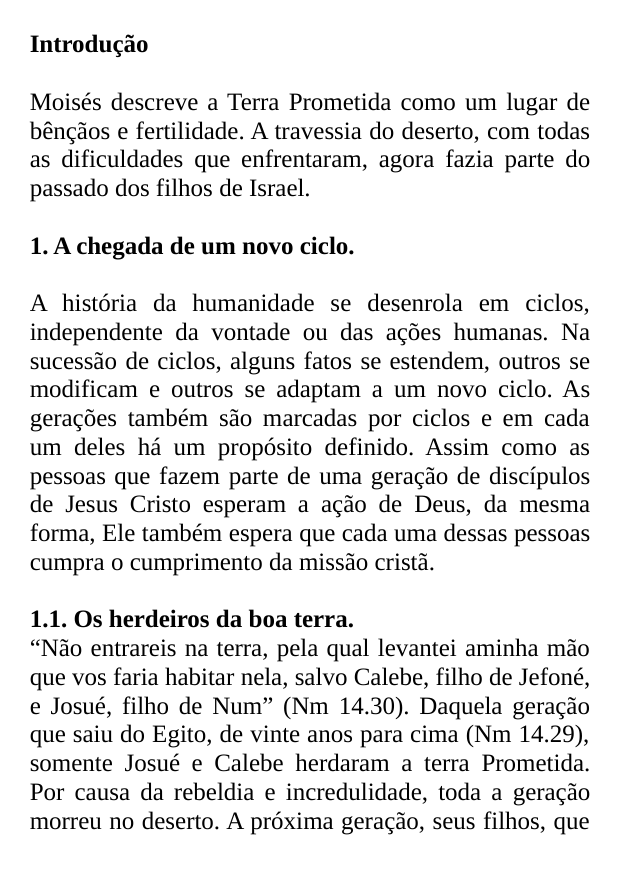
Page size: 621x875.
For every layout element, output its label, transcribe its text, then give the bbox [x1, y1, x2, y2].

text Moisés descreve a Terra Prometida como um lugar de bênçãos e fertilidade. A travessia do deserto, com todas as dificuldades que enfrentaram, agora fazia parte do passado dos filhos de Israel. [29, 87, 591, 202]
text Introdução [29, 29, 591, 58]
text 1. A chegada de um novo ciclo. [29, 231, 591, 259]
text 1.1. Os herdeiros da boa terra. [29, 604, 591, 633]
text A história da humanidade se desenrola em ciclos, independente da vontade ou das ações humanas. Na sucessão de ciclos, alguns fatos se estendem, outros se modificam e outros se adaptam a um novo ciclo. As gerações também são marcadas por ciclos e em cada um deles há um propósito definido. Assim como as pessoas que fazem parte de uma geração de discípulos de Jesus Cristo esperam a ação de Deus, da mesma forma, Ele também espera que cada uma dessas pessoas cumpra o cumprimento da missão cristã. [29, 288, 591, 576]
text “Não entrareis na terra, pela qual levantei aminha mão que vos faria habitar nela, salvo Calebe, filho de Jefoné, e Josué, filho de Num” (Nm 14.30). Daquela geração que saiu do Egito, de vinte anos para cima (Nm 14.29), somente Josué e Calebe herdaram a terra Prometida. Por causa da rebeldia e incredulidade, toda a geração morreu no deserto. A próxima geração, seus filhos, que [29, 633, 591, 834]
